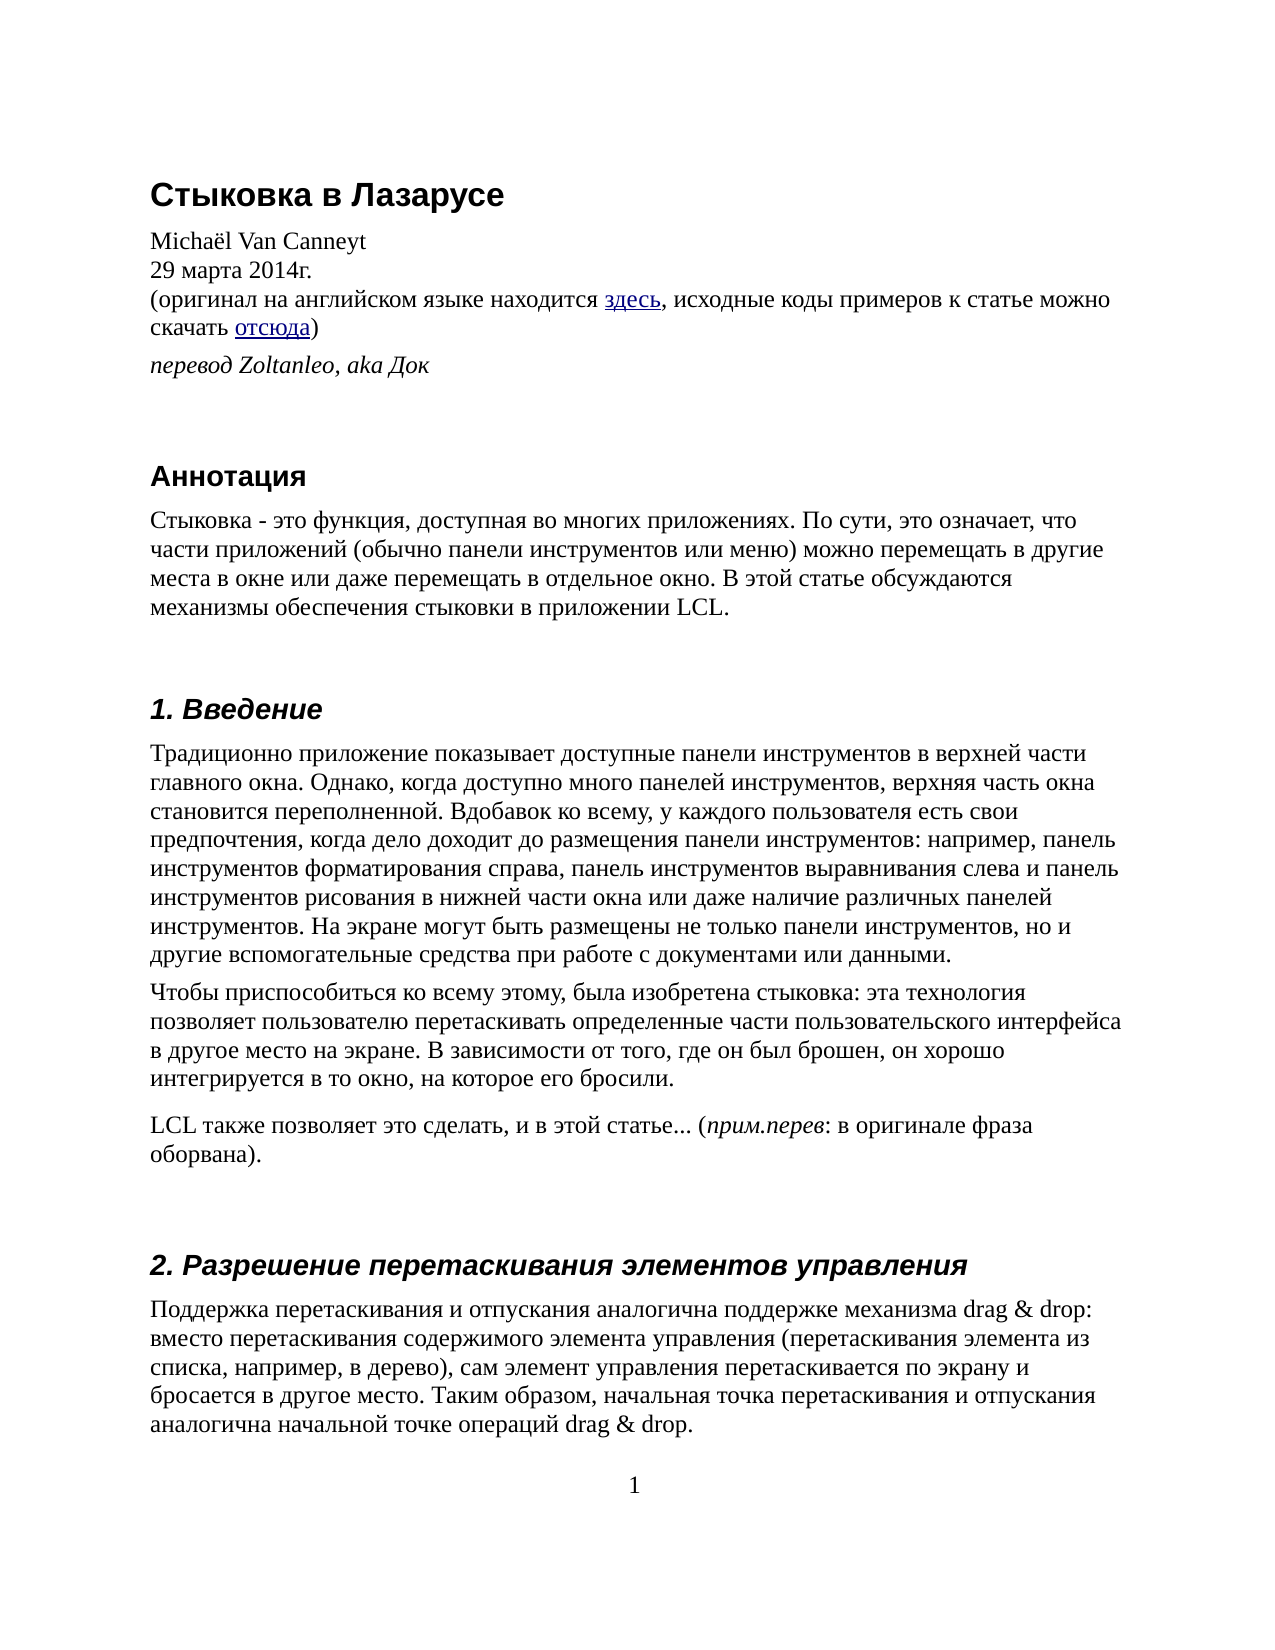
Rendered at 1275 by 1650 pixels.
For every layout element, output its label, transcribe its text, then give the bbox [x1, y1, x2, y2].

text Чтобы приспособиться ко всему этому, была изобретена стыковка: эта технология позволяет пользователю перетаскивать определенные части пользовательского интерфейса в другое место на экране. В зависимости от того, где он был брошен, он хорошо интегрируется в то окно, на которое его бросили. [150, 977, 1125, 1092]
text Michaël Van Canneyt 29 марта 2014г. (оригинал на английском языке находится здесь, исходные коды примеров к статье можно скачать отсюда) [150, 226, 1125, 341]
subtitle 1. Введение [150, 692, 1125, 726]
text Стыковка - это функция, доступная во многих приложениях. По сути, это означает, что части приложений (обычно панели инструментов или меню) можно перемещать в другие места в окне или даже перемещать в отдельное окно. В этой статье обсуждаются механизмы обеспечения стыковки в приложении LCL. [150, 506, 1125, 621]
text LCL также позволяет это сделать, и в этой статье... (прим.перев: в оригинале фраза оборвана). [150, 1110, 1125, 1168]
text Традиционно приложение показывает доступные панели инструментов в верхней части главного окна. Однако, когда доступно много панелей инструментов, верхняя часть окна становится переполненной. Вдобавок ко всему, у каждого пользователя есть свои предпочтения, когда дело доходит до размещения панели инструментов: например, панель инструментов форматирования справа, панель инструментов выравнивания слева и панель инструментов рисования в нижней части окна или даже наличие различных панелей инструментов. На экране могут быть размещены не только панели инструментов, но и другие вспомогательные средства при работе с документами или данными. [150, 738, 1125, 968]
subtitle Аннотация [150, 459, 1125, 493]
text Поддержка перетаскивания и отпускания аналогична поддержке механизма drag & drop: вместо перетаскивания содержимого элемента управления (перетаскивания элемента из списка, например, в дерево), сам элемент управления перетаскивается по экрану и бросается в другое место. Таким образом, начальная точка перетаскивания и отпускания аналогична начальной точке операций drag & drop. [150, 1294, 1125, 1438]
subtitle 2. Разрешение перетаскивания элементов управления [150, 1248, 1125, 1282]
subtitle Стыковка в Лазарусе [150, 175, 1125, 214]
text перевод Zoltanleo, aka Док [150, 350, 1125, 379]
